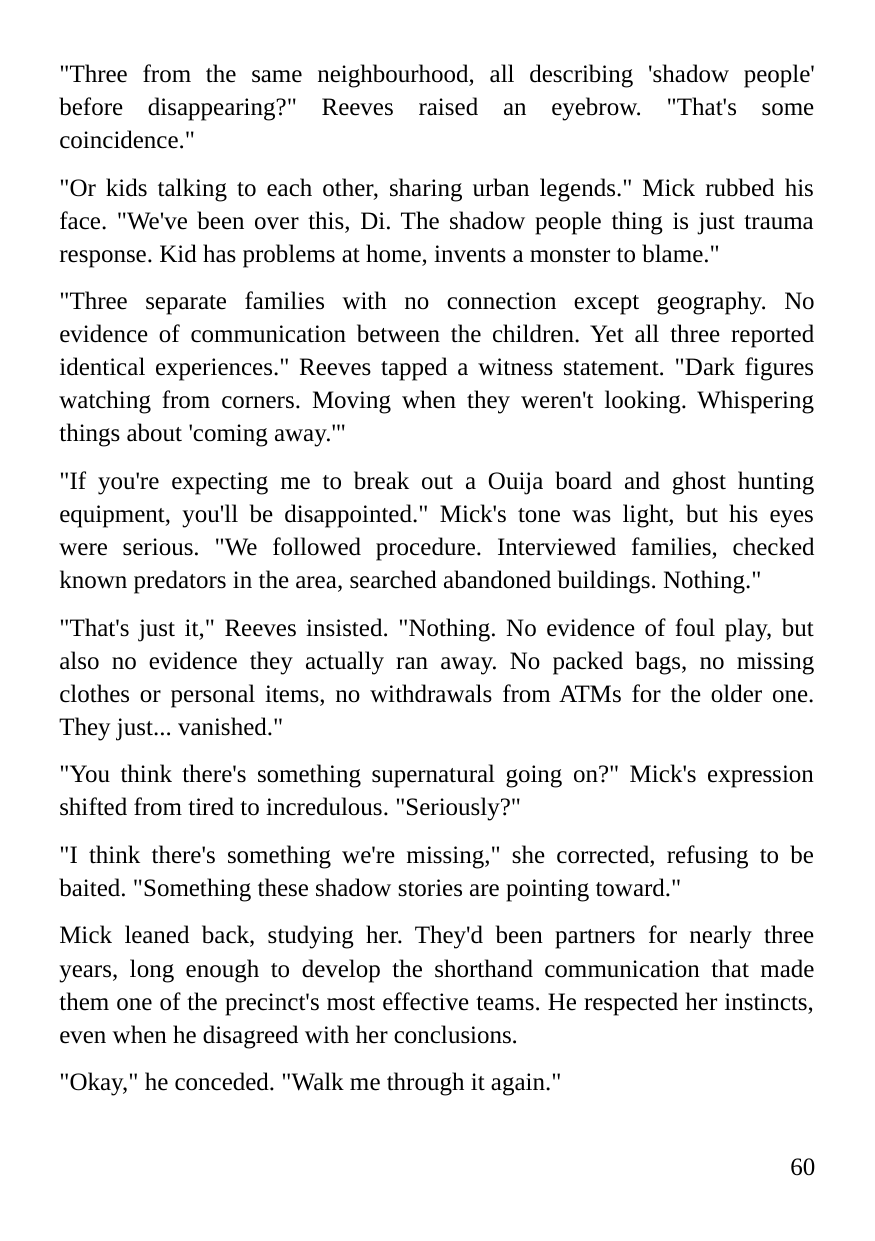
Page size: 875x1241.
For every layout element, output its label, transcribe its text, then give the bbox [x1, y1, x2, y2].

text "Three from the same neighbourhood, all describing 'shadow people' before disappearing?" Reeves raised an eyebrow. "That's some coincidence." [59, 59, 815, 154]
text "Three separate families with no connection except geography. No evidence of communication between the children. Yet all three reported identical experiences." Reeves tapped a witness statement. "Dark figures watching from corners. Moving when they weren't looking. Whispering things about 'coming away.'" [59, 286, 815, 447]
text "Or kids talking to each other, sharing urban legends." Mick rubbed his face. "We've been over this, Di. The shadow people thing is just trauma response. Kid has problems at home, invents a monster to blame." [59, 173, 815, 267]
text "If you're expecting me to break out a Ouija board and ghost hunting equipment, you'll be disappointed." Mick's tone was light, but his eyes were serious. "We followed procedure. Interviewed families, checked known predators in the area, searched abandoned buildings. Nothing." [59, 466, 815, 594]
text Mick leaned back, studying her. They'd been partners for nearly three years, long enough to develop the shorthand communication that made them one of the precinct's most effective teams. He respected her instincts, even when he disagreed with her conclusions. [59, 921, 815, 1048]
text "You think there's something supernatural going on?" Mick's expression shifted from tired to incredulous. "Seriously?" [59, 759, 815, 821]
text "Okay," he conceded. "Walk me through it again." [59, 1067, 815, 1096]
text "I think there's something we're missing," she corrected, refusing to be baited. "Something these shadow stories are pointing toward." [59, 840, 815, 902]
text "That's just it," Reeves insisted. "Nothing. No evidence of foul play, but also no evidence they actually ran away. No packed bags, no missing clothes or personal items, no withdrawals from ATMs for the older one. They just... vanished." [59, 613, 815, 741]
